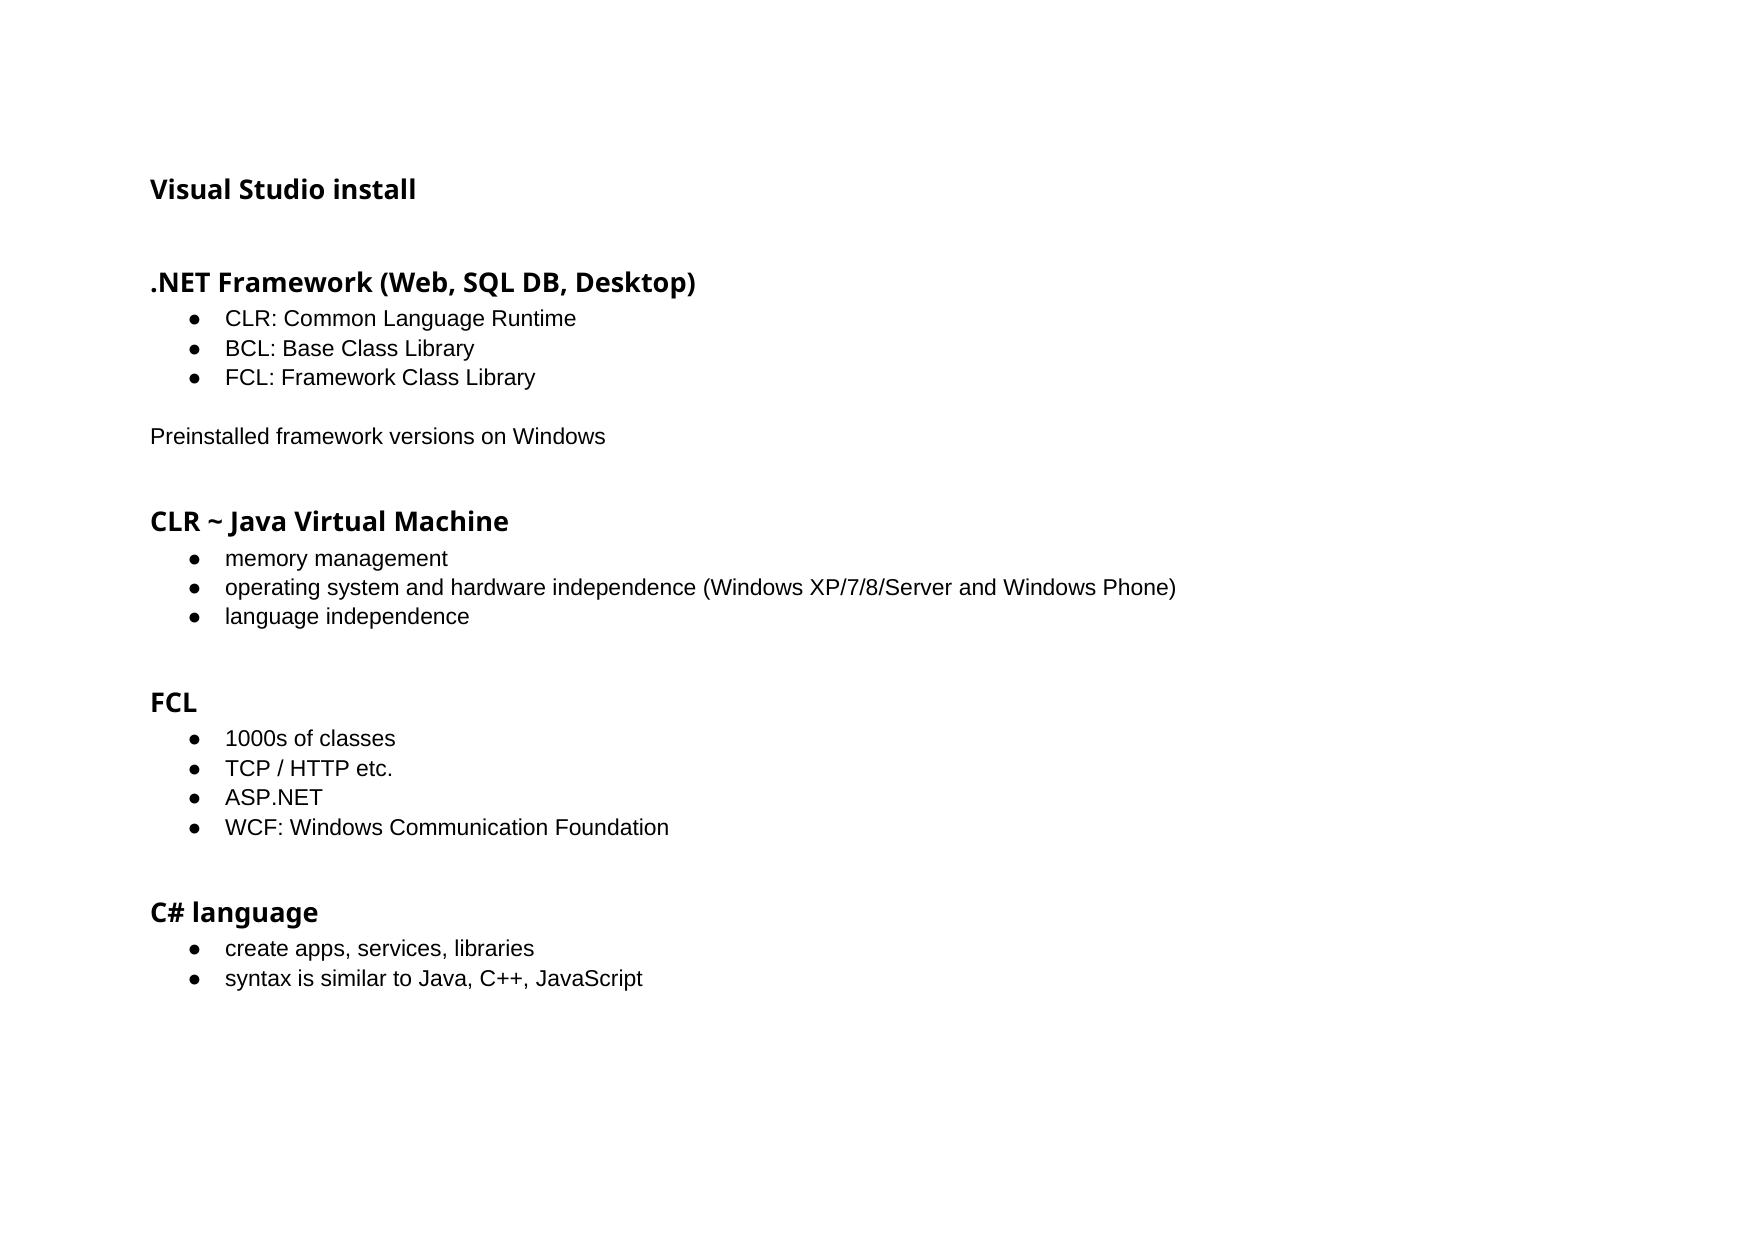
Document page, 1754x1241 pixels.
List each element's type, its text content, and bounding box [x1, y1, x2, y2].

subtitle .NET Framework (Web, SQL DB, Desktop) [150, 263, 1604, 300]
text Preinstalled framework versions on Windows [150, 423, 1604, 449]
list operating system and hardware independence (Windows XP/7/8/Server and Windows Phone) [187, 575, 1604, 600]
subtitle C# language [150, 894, 1604, 931]
list BCL: Base Class Library [187, 335, 1604, 361]
list memory management [187, 545, 1604, 571]
list 1000s of classes [187, 726, 1604, 752]
list CLR: Common Language Runtime [187, 306, 1604, 331]
list language independence [187, 604, 1604, 630]
list create apps, services, libraries [187, 936, 1604, 962]
list ASP.NET [187, 785, 1604, 810]
subtitle CLR ~ Java Virtual Machine [150, 503, 1604, 540]
subtitle FCL [150, 684, 1604, 721]
list WCF: Windows Communication Foundation [187, 814, 1604, 840]
list syntax is similar to Java, C++, JavaScript [187, 966, 1604, 991]
list FCL: Framework Class Library [187, 364, 1604, 390]
list TCP / HTTP etc. [187, 755, 1604, 781]
subtitle Visual Studio install [150, 171, 1604, 208]
